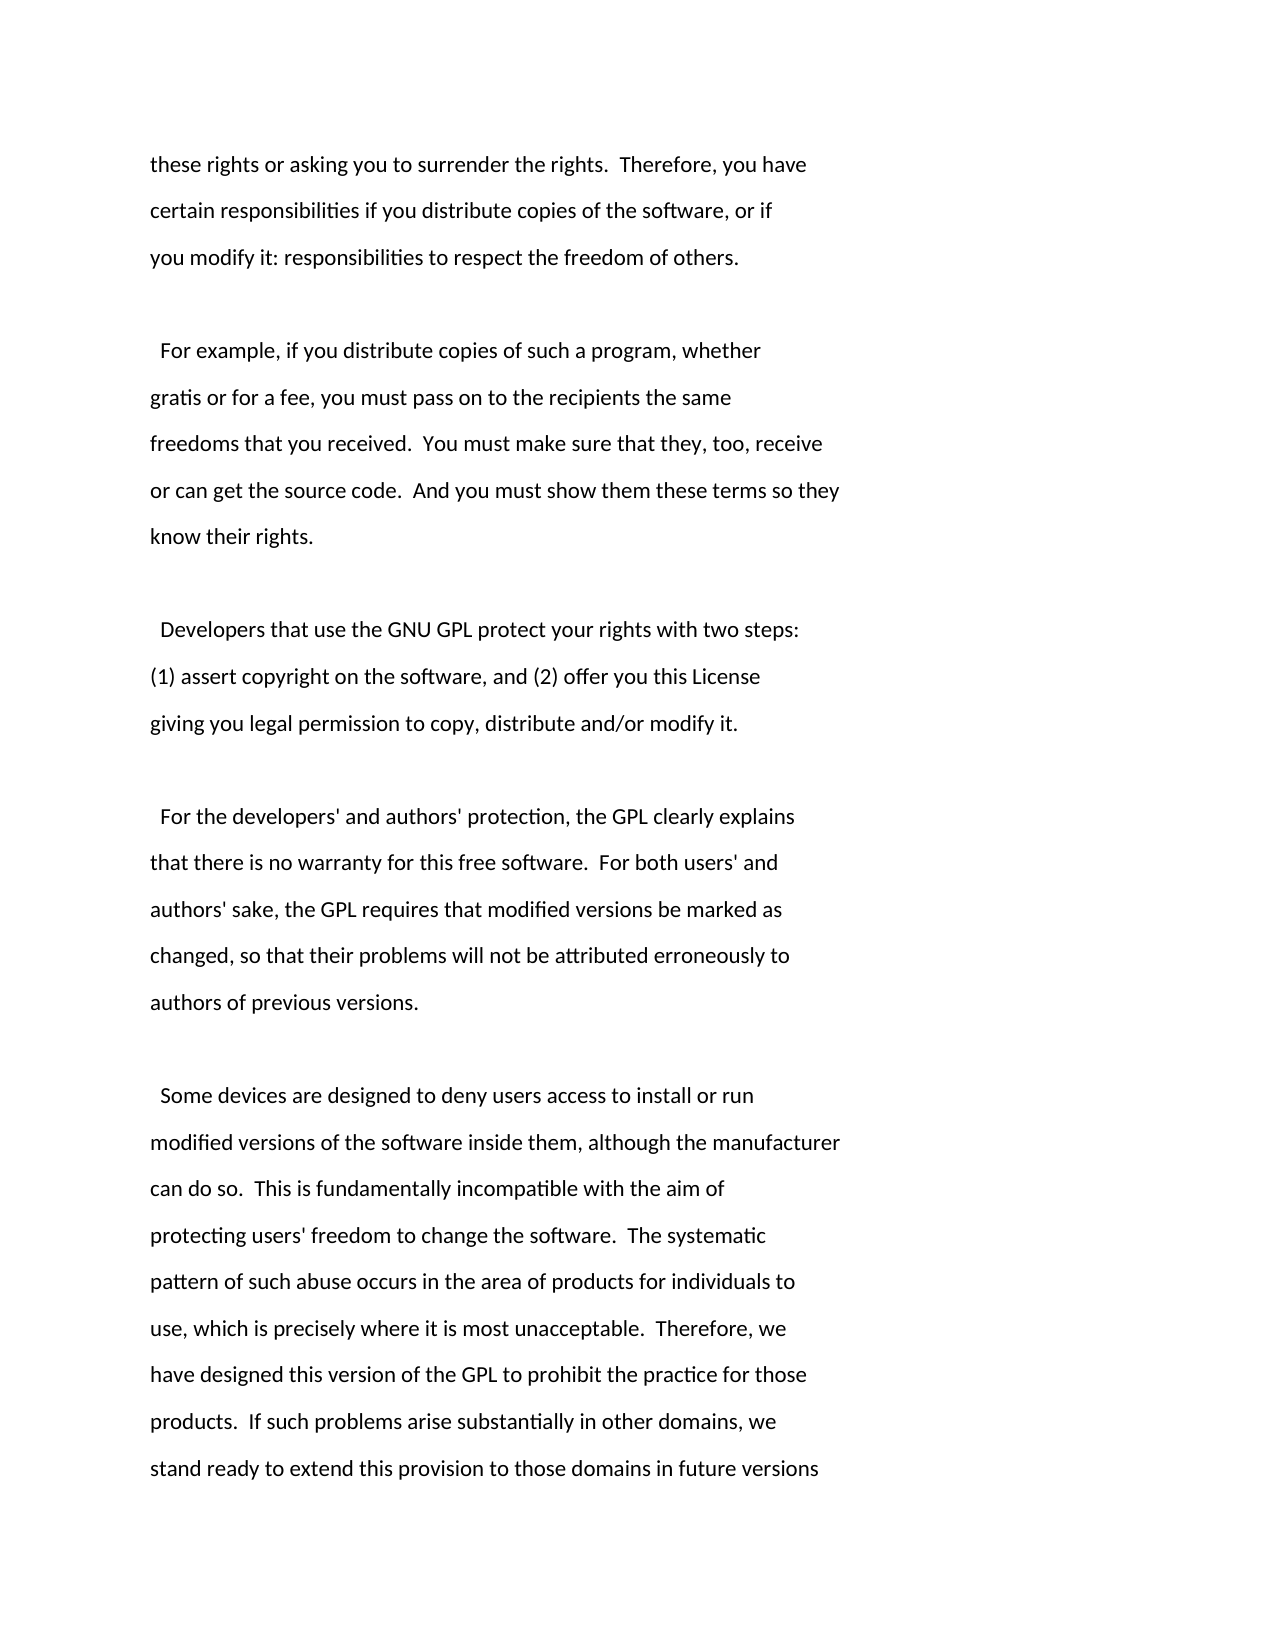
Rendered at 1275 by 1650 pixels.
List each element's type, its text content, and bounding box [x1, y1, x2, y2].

text (1) assert copyright on the software, and (2) offer you this License [150, 662, 1125, 690]
text use, which is precisely where it is most unacceptable. Therefore, we [150, 1314, 1125, 1342]
text For example, if you distribute copies of such a program, whether [150, 336, 1125, 364]
text that there is no warranty for this free software. For both users' and [150, 848, 1125, 876]
text or can get the source code. And you must show them these terms so they [150, 476, 1125, 504]
text freedoms that you received. You must make sure that they, too, receive [150, 429, 1125, 457]
text changed, so that their problems will not be attributed erroneously to [150, 942, 1125, 969]
text can do so. This is fundamentally incompatible with the aim of [150, 1174, 1125, 1202]
text these rights or asking you to surrender the rights. Therefore, you have [150, 150, 1125, 178]
text For the developers' and authors' protection, the GPL clearly explains [150, 802, 1125, 830]
text you modify it: responsibilities to respect the freedom of others. [150, 243, 1125, 271]
text products. If such problems arise substantially in other domains, we [150, 1407, 1125, 1435]
text know their rights. [150, 522, 1125, 551]
text Some devices are designed to deny users access to install or run [150, 1081, 1125, 1109]
text gratis or for a fee, you must pass on to the recipients the same [150, 383, 1125, 411]
text modified versions of the software inside them, although the manufacturer [150, 1128, 1125, 1156]
text giving you legal permission to copy, distribute and/or modify it. [150, 709, 1125, 737]
text authors of previous versions. [150, 988, 1125, 1016]
text pattern of such abuse occurs in the area of products for individuals to [150, 1267, 1125, 1296]
text certain responsibilities if you distribute copies of the software, or if [150, 197, 1125, 224]
text authors' sake, the GPL requires that modified versions be marked as [150, 895, 1125, 923]
text Developers that use the GNU GPL protect your rights with two steps: [150, 616, 1125, 644]
text protecting users' freedom to change the software. The systematic [150, 1221, 1125, 1249]
text stand ready to extend this provision to those domains in future versions [150, 1454, 1125, 1482]
text have designed this version of the GPL to prohibit the practice for those [150, 1361, 1125, 1389]
